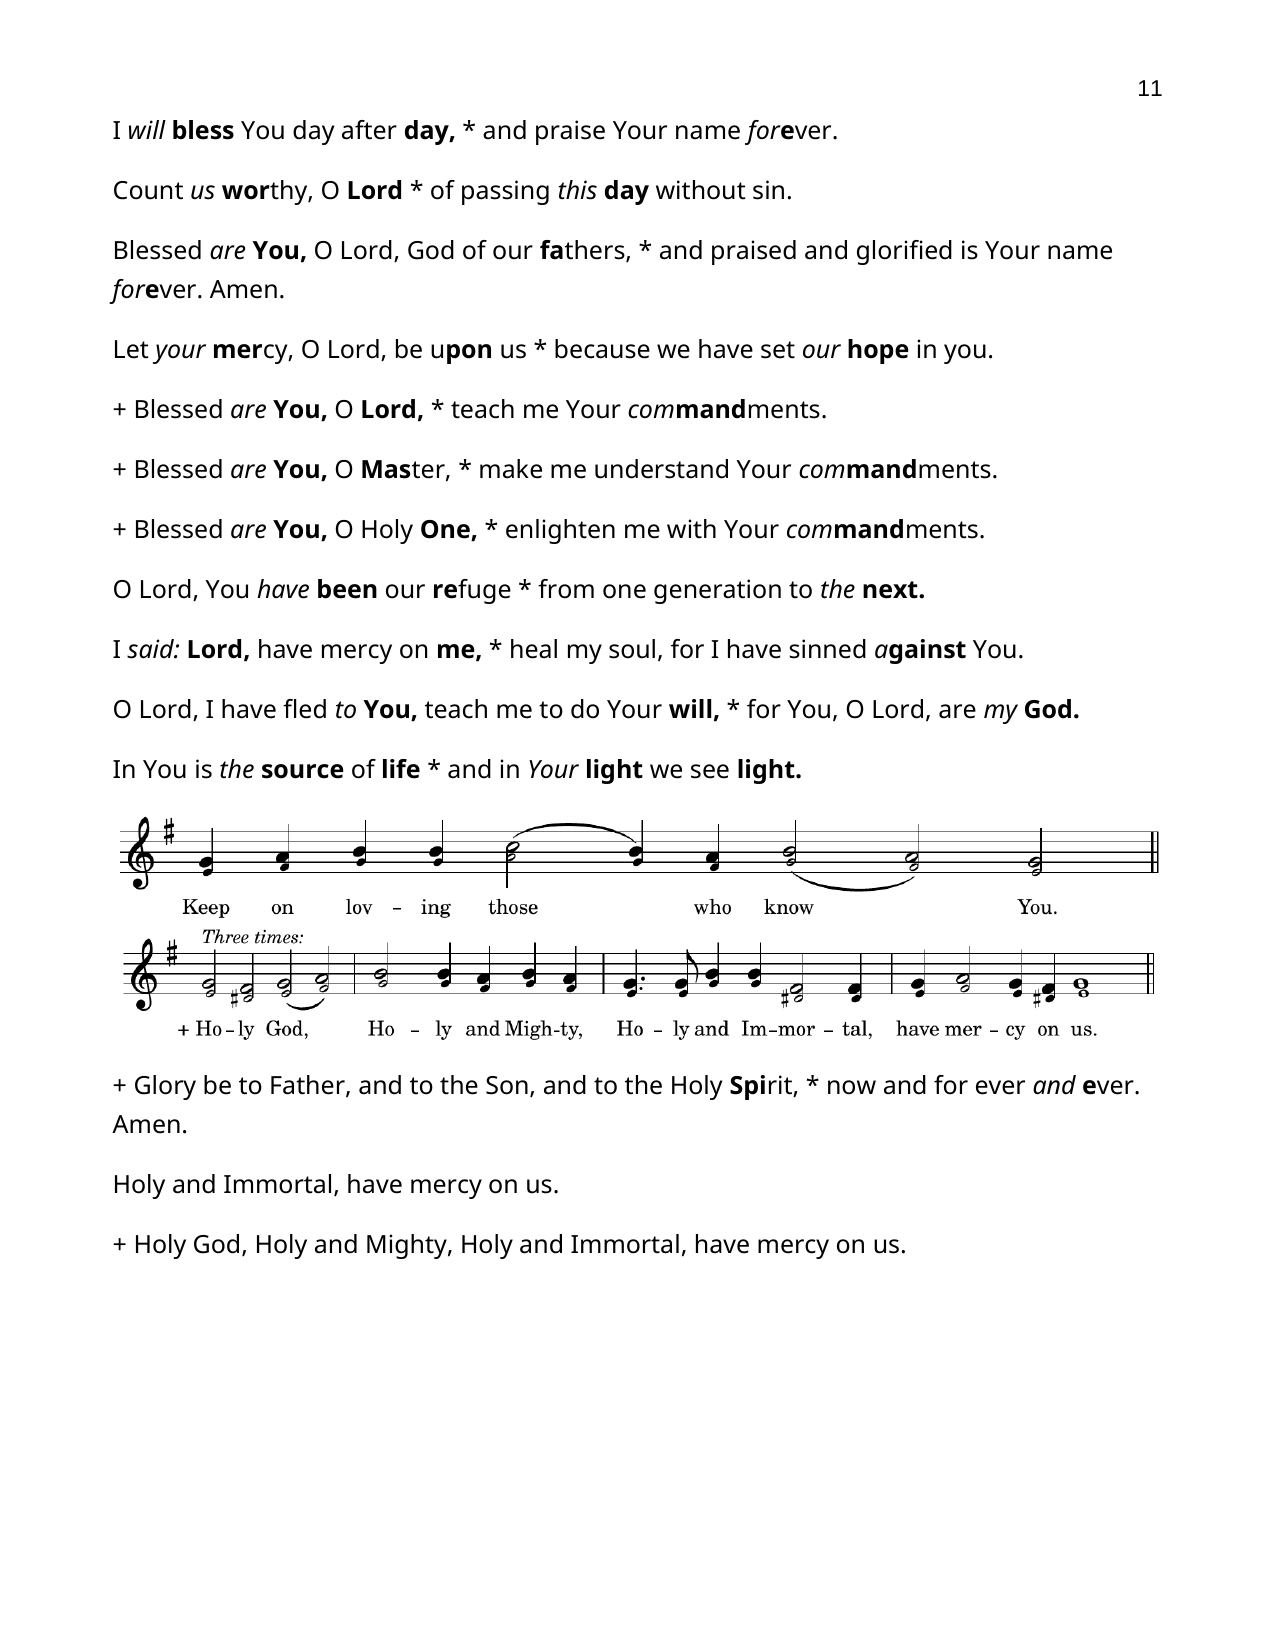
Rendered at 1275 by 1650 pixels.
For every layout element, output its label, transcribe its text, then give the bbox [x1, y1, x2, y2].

text In You is the source of life * and in Your light we see light. [112, 752, 1162, 786]
text Blessed are You, O Lord, God of our fathers, * and praised and glorified is Your name forever. Amen. [112, 232, 1162, 306]
text Count us worthy, O Lord * of passing this day without sin. [112, 172, 1162, 207]
text + Blessed are You, O Holy One, * enlighten me with Your commandments. [112, 512, 1162, 546]
picture [112, 811, 1163, 922]
text O Lord, I have fled to You, teach me to do Your will, * for You, O Lord, are my God. [112, 692, 1162, 726]
text + Holy God, Holy and Mighty, Holy and Immortal, have mercy on us. [112, 1226, 1162, 1261]
text O Lord, You have been our refuge * from one generation to the next. [112, 572, 1162, 606]
picture [112, 926, 1163, 1043]
text + Glory be to Father, and to the Son, and to the Holy Spirit, * now and for ever and ever. Amen. [112, 1067, 1162, 1141]
text Let your mercy, O Lord, be upon us * because we have set our hope in you. [112, 332, 1162, 366]
text Holy and Immortal, have mercy on us. [112, 1166, 1162, 1201]
text + Blessed are You, O Lord, * teach me Your commandments. [112, 392, 1162, 426]
text I will bless You day after day, * and praise Your name forever. [112, 112, 1162, 147]
text + Blessed are You, O Master, * make me understand Your commandments. [112, 452, 1162, 486]
text I said: Lord, have mercy on me, * heal my soul, for I have sinned against You. [112, 632, 1162, 666]
